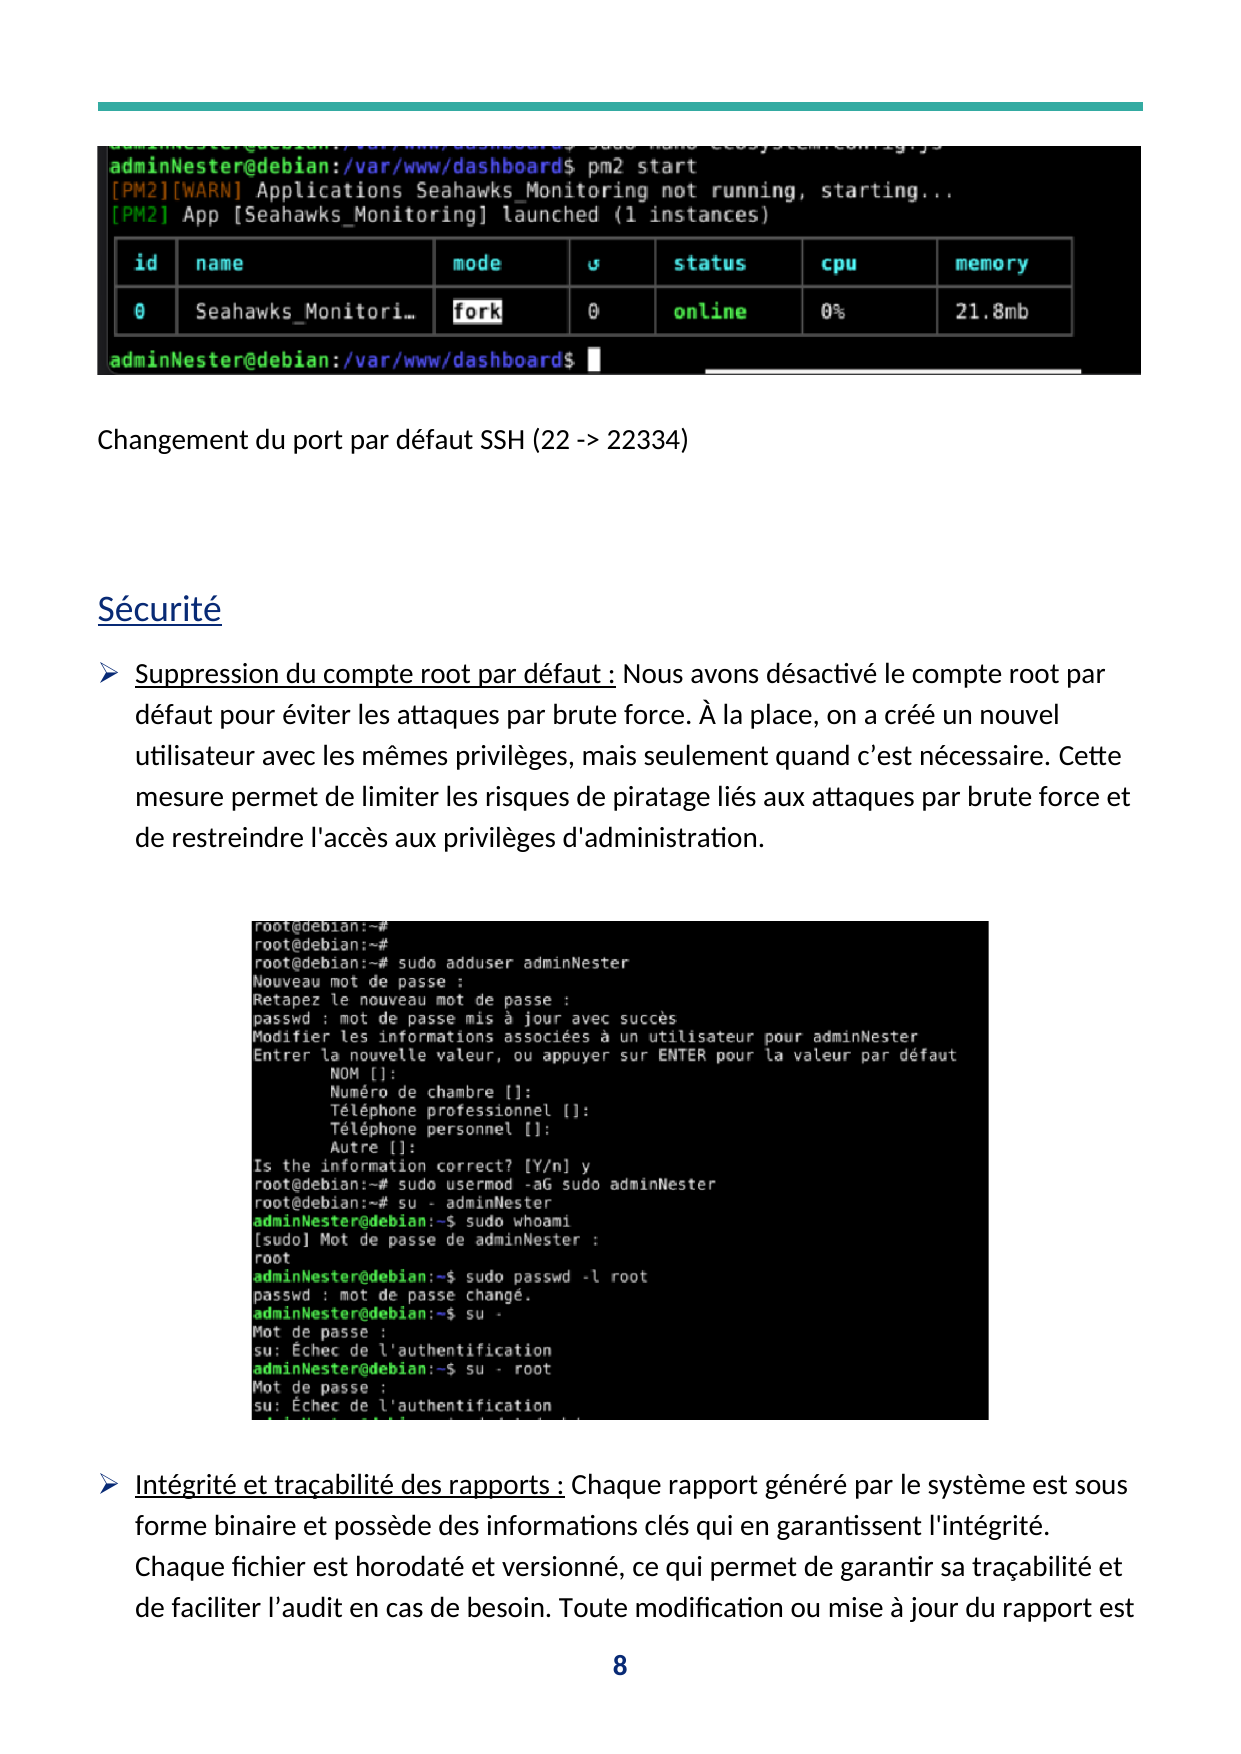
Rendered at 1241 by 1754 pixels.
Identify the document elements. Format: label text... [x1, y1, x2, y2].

list Intégrité et traçabilité des rapports : Chaque rapport généré par le système est sous forme binaire et possède des informations clés qui en garantissent l'intégrité. Chaque fichier est horodaté et versionné, ce qui permet de garantir sa traçabilité et de faciliter l’audit en cas de besoin. Toute modification ou mise à jour du rapport est [97, 1466, 1143, 1624]
subtitle Sécurité [97, 584, 1143, 630]
text Changement du port par défaut SSH (22 -> 22334) [97, 421, 1143, 456]
list Suppression du compte root par défaut : Nous avons désactivé le compte root par défaut pour éviter les attaques par brute force. À la place, on a créé un nouvel utilisateur avec les mêmes privilèges, mais seulement quand c’est nécessaire. Cette mesure permet de limiter les risques de piratage liés aux attaques par brute force et de restreindre l'accès aux privilèges d'administration. [97, 655, 1143, 855]
